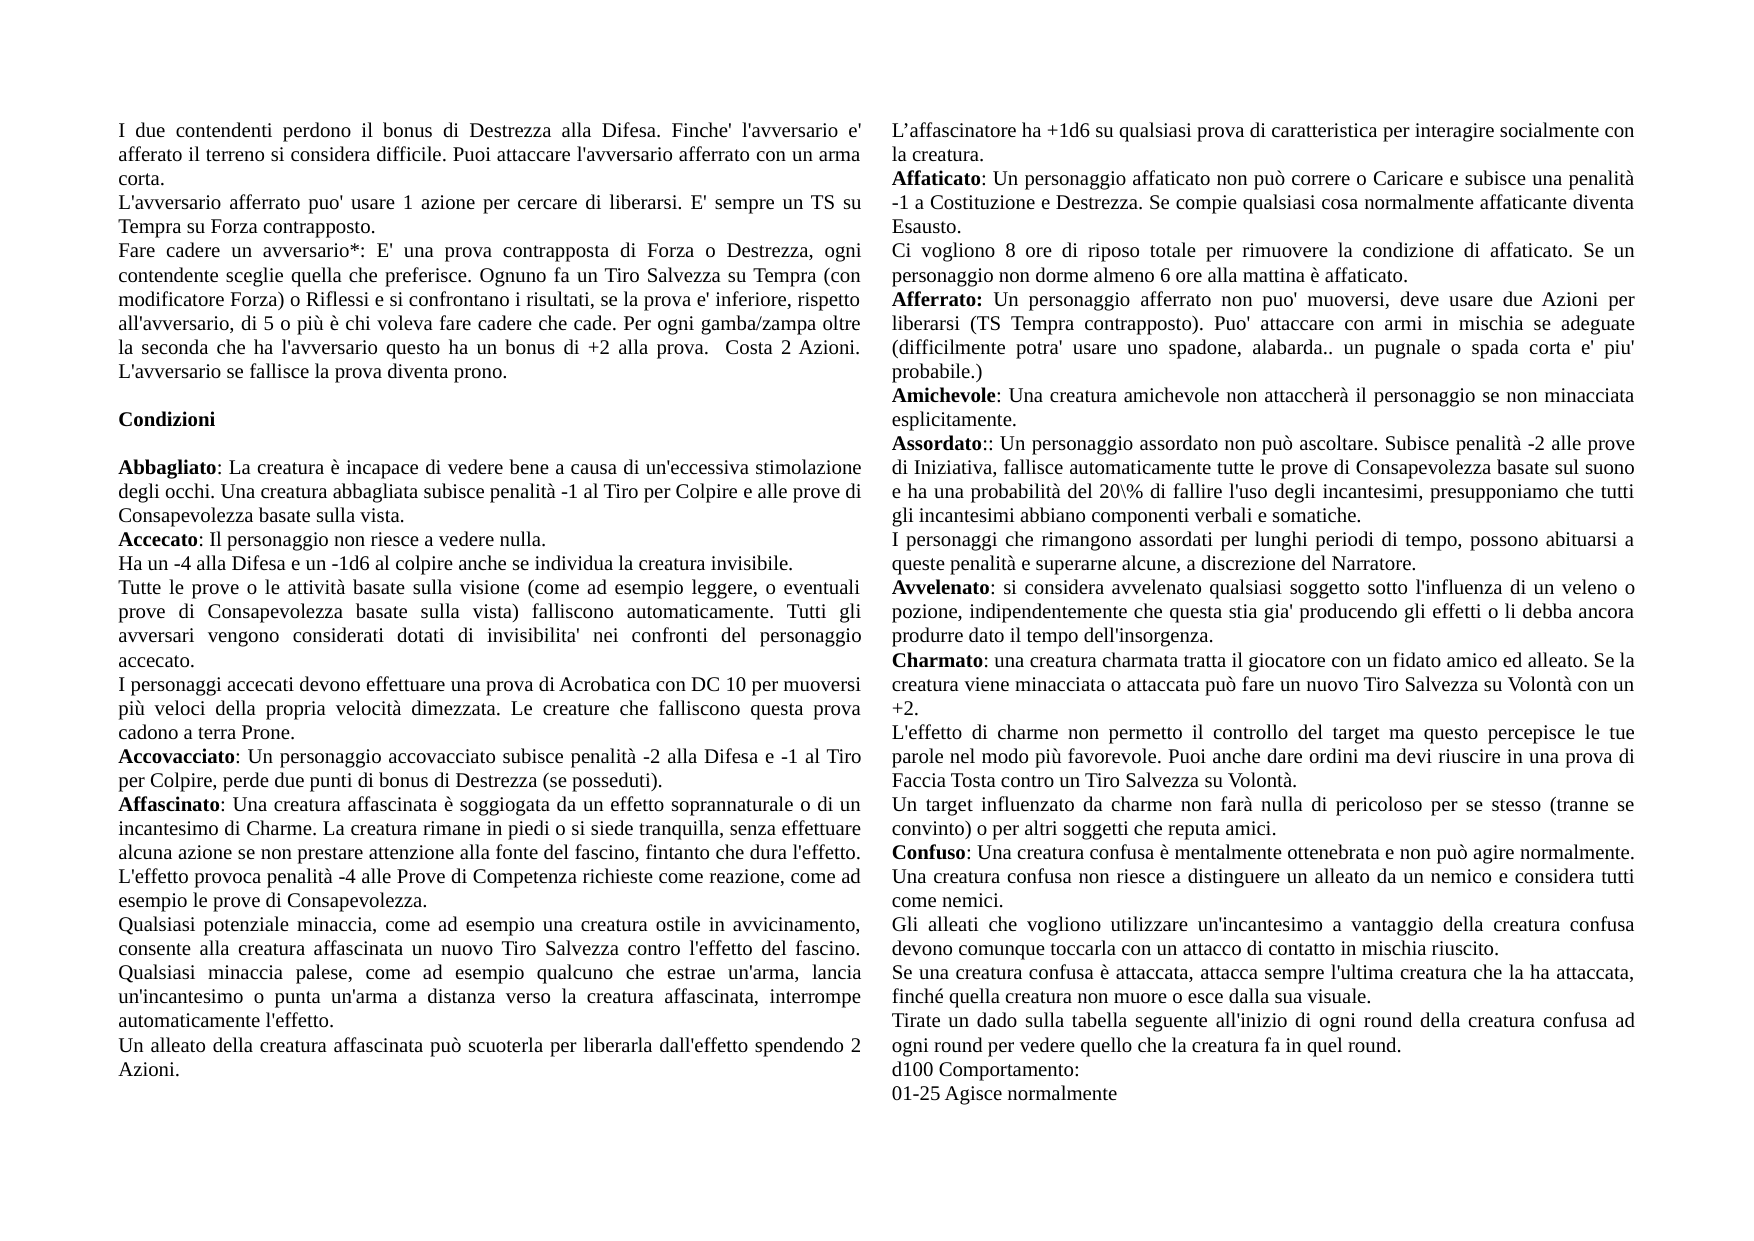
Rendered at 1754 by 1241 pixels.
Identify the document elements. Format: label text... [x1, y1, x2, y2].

text Affascinato: Una creatura affascinata è soggiogata da un effetto soprannaturale o di un incantesimo di Charme. La creatura rimane in piedi o si siede tranquilla, senza effettuare alcuna azione se non prestare attenzione alla fonte del fascino, fintanto che dura l'effetto. L'effetto provoca penalità -4 alle Prove di Competenza richieste come reazione, come ad esempio le prove di Consapevolezza. [118, 792, 862, 912]
text I due contendenti perdono il bonus di Destrezza alla Difesa. Finche' l'avversario e' afferato il terreno si considera difficile. Puoi attaccare l'avversario afferrato con un arma corta. [118, 118, 862, 190]
text 01-25 Agisce normalmente [892, 1081, 1636, 1105]
text Affaticato: Un personaggio affaticato non può correre o Caricare e subisce una penalità -1 a Costituzione e Destrezza. Se compie qualsiasi cosa normalmente affaticante diventa Esausto. [892, 166, 1636, 238]
text Tutte le prove o le attività basate sulla visione (come ad esempio leggere, o eventuali prove di Consapevolezza basate sulla vista) falliscono automaticamente. Tutti gli avversari vengono considerati dotati di invisibilita' nei confronti del personaggio accecato. [118, 575, 862, 672]
text Afferrato: Un personaggio afferrato non puo' muoversi, deve usare due Azioni per liberarsi (TS Tempra contrapposto). Puo' attaccare con armi in mischia se adeguate (difficilmente potra' usare uno spadone, alabarda.. un pugnale o spada corta e' piu' probabile.) [892, 287, 1636, 383]
text Qualsiasi potenziale minaccia, come ad esempio una creatura ostile in avvicinamento, consente alla creatura affascinata un nuovo Tiro Salvezza contro l'effetto del fascino. Qualsiasi minaccia palese, come ad esempio qualcuno che estrae un'arma, lancia un'incantesimo o punta un'arma a distanza verso la creatura affascinata, interrompe automaticamente l'effetto. [118, 912, 862, 1032]
text Gli alleati che vogliono utilizzare un'incantesimo a vantaggio della creatura confusa devono comunque toccarla con un attacco di contatto in mischia riuscito. [892, 912, 1636, 960]
text Ha un -4 alla Difesa e un -1d6 al colpire anche se individua la creatura invisibile. [118, 551, 862, 575]
text L’affascinatore ha +1d6 su qualsiasi prova di caratteristica per interagire socialmente con la creatura. [892, 118, 1636, 166]
text L'effetto di charme non permetto il controllo del target ma questo percepisce le tue parole nel modo più favorevole. Puoi anche dare ordini ma devi riuscire in una prova di Faccia Tosta contro un Tiro Salvezza su Volontà. [892, 720, 1636, 792]
text Fare cadere un avversario*: E' una prova contrapposta di Forza o Destrezza, ogni contendente sceglie quella che preferisce. Ognuno fa un Tiro Salvezza su Tempra (con modificatore Forza) o Riflessi e si confrontano i risultati, se la prova e' inferiore, rispetto all'avversario, di 5 o più è chi voleva fare cadere che cade. Per ogni gamba/zampa oltre la seconda che ha l'avversario questo ha un bonus di +2 alla prova. Costa 2 Azioni. L'avversario se fallisce la prova diventa prono. [118, 238, 862, 383]
text Accovacciato: Un personaggio accovacciato subisce penalità -2 alla Difesa e -1 al Tiro per Colpire, perde due punti di bonus di Destrezza (se posseduti). [118, 744, 862, 792]
text Un alleato della creatura affascinata può scuoterla per liberarla dall'effetto spendendo 2 Azioni. [118, 1032, 862, 1081]
text Confuso: Una creatura confusa è mentalmente ottenebrata e non può agire normalmente. Una creatura confusa non riesce a distinguere un alleato da un nemico e considera tutti come nemici. [892, 840, 1636, 912]
text Accecato: Il personaggio non riesce a vedere nulla. [118, 527, 862, 551]
text Un target influenzato da charme non farà nulla di pericoloso per se stesso (tranne se convinto) o per altri soggetti che reputa amici. [892, 792, 1636, 840]
text Condizioni [118, 407, 862, 431]
text L'avversario afferrato puo' usare 1 azione per cercare di liberarsi. E' sempre un TS su Tempra su Forza contrapposto. [118, 190, 862, 238]
text d100 Comportamento: [892, 1057, 1636, 1081]
text Abbagliato: La creatura è incapace di vedere bene a causa di un'eccessiva stimolazione degli occhi. Una creatura abbagliata subisce penalità -1 al Tiro per Colpire e alle prove di Consapevolezza basate sulla vista. [118, 455, 862, 527]
text Amichevole: Una creatura amichevole non attaccherà il personaggio se non minacciata esplicitamente. [892, 383, 1636, 431]
text Ci vogliono 8 ore di riposo totale per rimuovere la condizione di affaticato. Se un personaggio non dorme almeno 6 ore alla mattina è affaticato. [892, 238, 1636, 287]
text I personaggi che rimangono assordati per lunghi periodi di tempo, possono abituarsi a queste penalità e superarne alcune, a discrezione del Narratore. [892, 527, 1636, 575]
text Avvelenato: si considera avvelenato qualsiasi soggetto sotto l'influenza di un veleno o pozione, indipendentemente che questa stia gia' producendo gli effetti o li debba ancora produrre dato il tempo dell'insorgenza. [892, 575, 1636, 647]
text Se una creatura confusa è attaccata, attacca sempre l'ultima creatura che la ha attaccata, finché quella creatura non muore o esce dalla sua visuale. [892, 960, 1636, 1008]
text Tirate un dado sulla tabella seguente all'inizio di ogni round della creatura confusa ad ogni round per vedere quello che la creatura fa in quel round. [892, 1008, 1636, 1057]
text I personaggi accecati devono effettuare una prova di Acrobatica con DC 10 per muoversi più veloci della propria velocità dimezzata. Le creature che falliscono questa prova cadono a terra Prone. [118, 672, 862, 744]
text Assordato:: Un personaggio assordato non può ascoltare. Subisce penalità -2 alle prove di Iniziativa, fallisce automaticamente tutte le prove di Consapevolezza basate sul suono e ha una probabilità del 20\% di fallire l'uso degli incantesimi, presupponiamo che tutti gli incantesimi abbiano componenti verbali e somatiche. [892, 431, 1636, 527]
text Charmato: una creatura charmata tratta il giocatore con un fidato amico ed alleato. Se la creatura viene minacciata o attaccata può fare un nuovo Tiro Salvezza su Volontà con un +2. [892, 647, 1636, 720]
